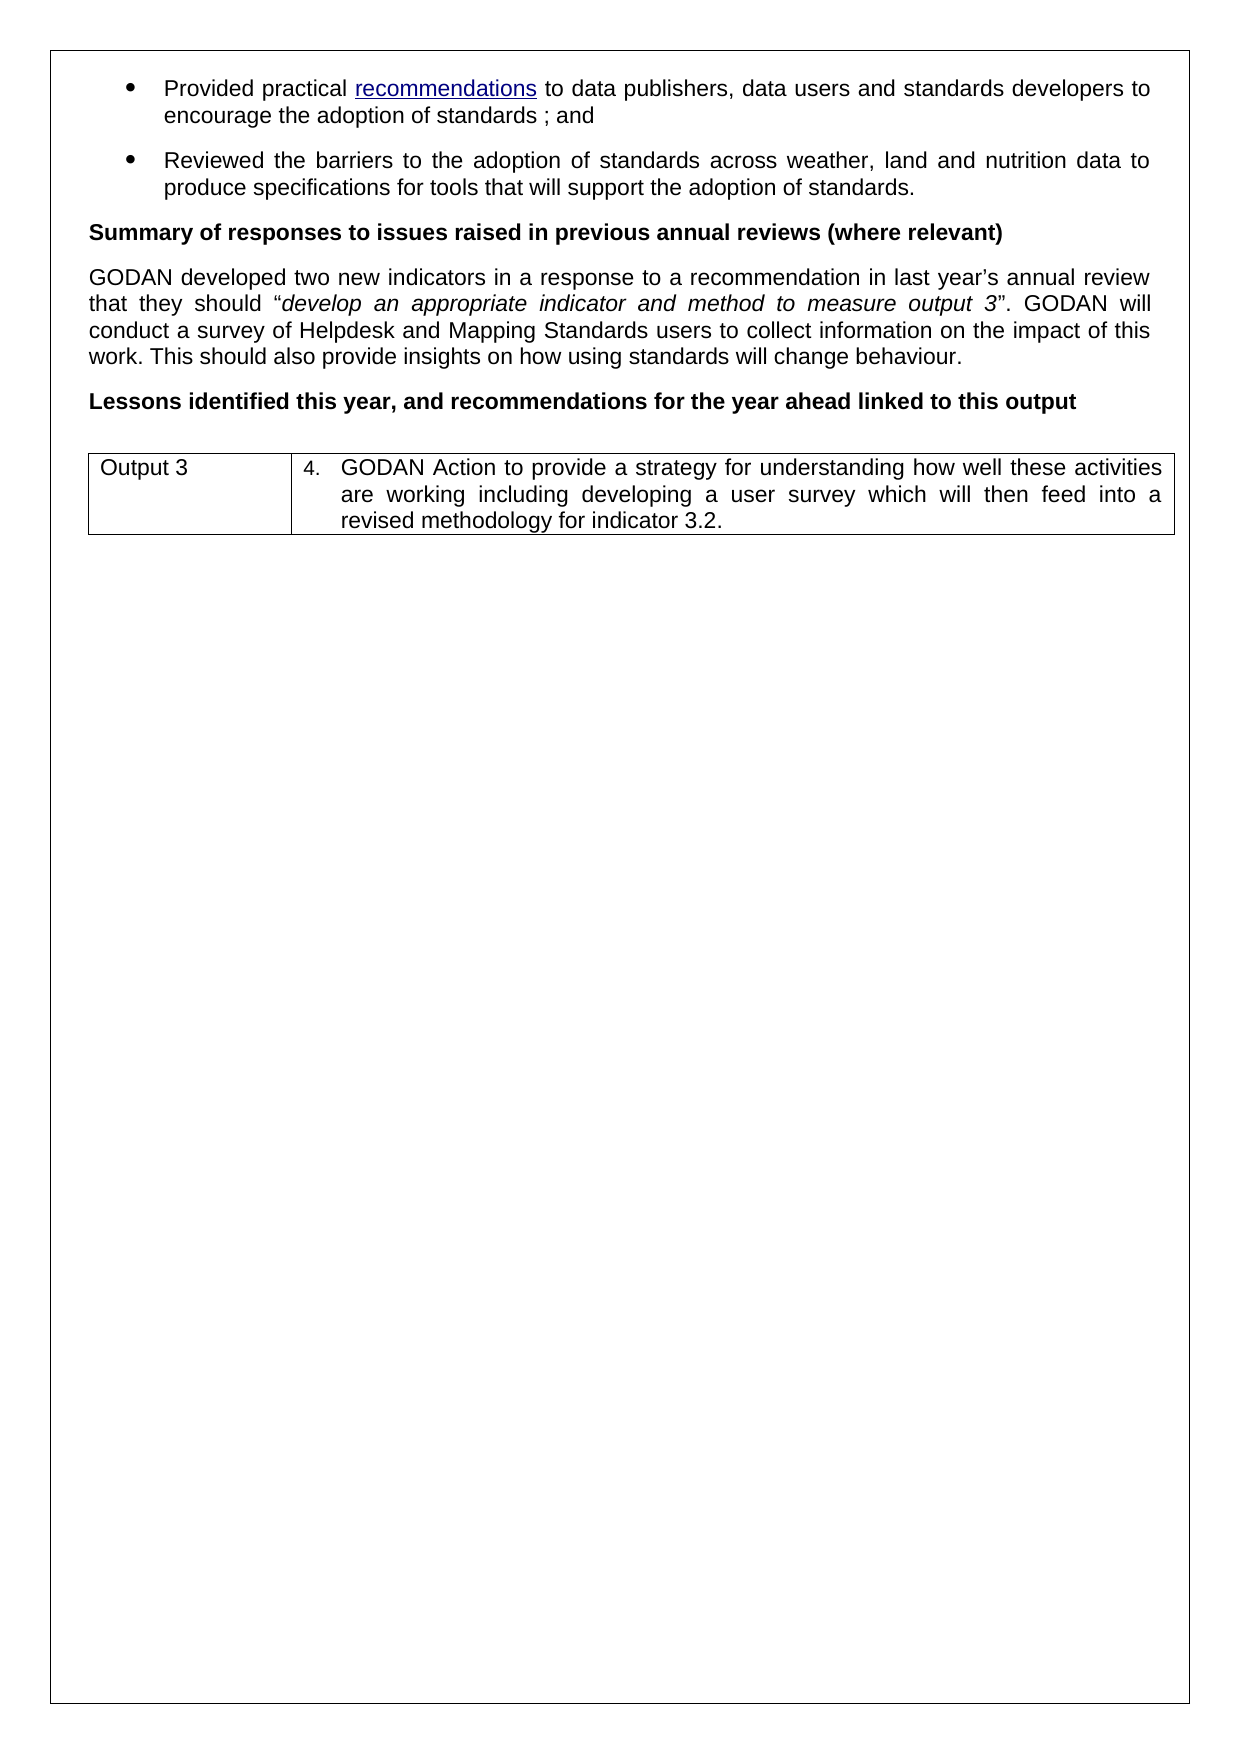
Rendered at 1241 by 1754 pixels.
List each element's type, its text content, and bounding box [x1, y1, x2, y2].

text Lessons identified this year, and recommendations for the year ahead linked to this output [89, 388, 1152, 414]
table_header GODAN Action to provide a strategy for understanding how well these activities are working including developing a user survey which will then feed into a revised methodology for indicator 3.2. [292, 454, 1174, 533]
list Provided practical recommendations to data publishers, data users and standards developers to encourage the adoption of standards ; and [126, 75, 1152, 128]
list Reviewed the barriers to the adoption of standards across weather, land and nutrition data to produce specifications for tools that will support the adoption of standards. [126, 147, 1152, 200]
text GODAN developed two new indicators in a response to a recommendation in last year’s annual review that they should “develop an appropriate indicator and method to measure output 3”. GODAN will conduct a survey of Helpdesk and Mapping Standards users to collect information on the impact of this work. This should also provide insights on how using standards will change behaviour. [89, 264, 1152, 369]
table_header Output 3 [89, 454, 291, 533]
text Summary of responses to issues raised in previous annual reviews (where relevant) [89, 219, 1152, 245]
